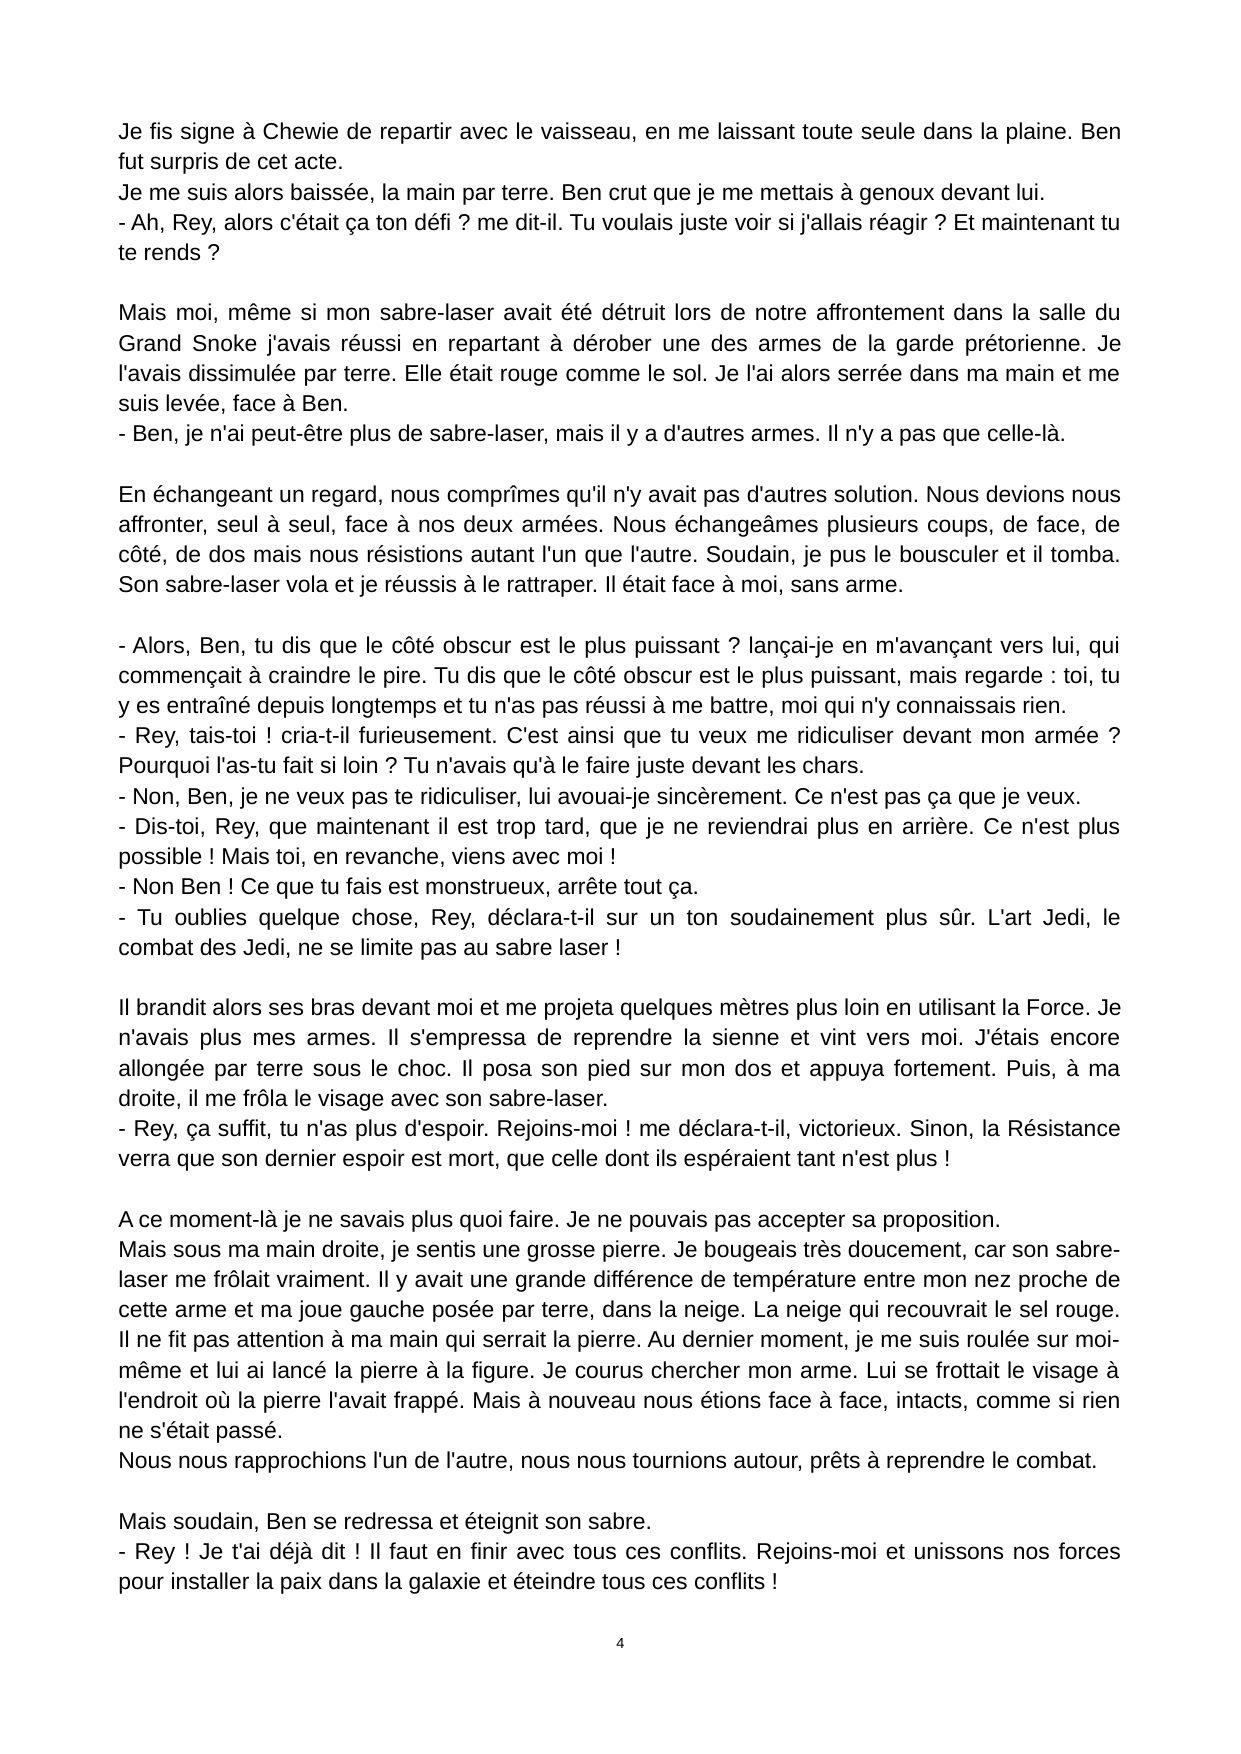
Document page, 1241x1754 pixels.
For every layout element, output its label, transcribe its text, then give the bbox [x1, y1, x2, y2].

text Nous nous rapprochions l'un de l'autre, nous nous tournions autour, prêts à reprendre le combat. [118, 1447, 1122, 1474]
text En échangeant un regard, nous comprîmes qu'il n'y avait pas d'autres solution. Nous devions nous affronter, seul à seul, face à nos deux armées. Nous échangeâmes plusieurs coups, de face, de côté, de dos mais nous résistions autant l'un que l'autre. Soudain, je pus le bousculer et il tomba. Son sabre-laser vola et je réussis à le rattraper. Il était face à moi, sans arme. [118, 481, 1122, 598]
text - Dis-toi, Rey, que maintenant il est trop tard, que je ne reviendrai plus en arrière. Ce n'est plus possible ! Mais toi, en revanche, viens avec moi ! [118, 813, 1122, 869]
text Mais sous ma main droite, je sentis une grosse pierre. Je bougeais très doucement, car son sabre-laser me frôlait vraiment. Il y avait une grande différence de température entre mon nez proche de cette arme et ma joue gauche posée par terre, dans la neige. La neige qui recouvrait le sel rouge. Il ne fit pas attention à ma main qui serrait la pierre. Au dernier moment, je me suis roulée sur moi-même et lui ai lancé la pierre à la figure. Je courus chercher mon arme. Lui se frottait le visage à l'endroit où la pierre l'avait frappé. Mais à nouveau nous étions face à face, intacts, comme si rien ne s'était passé. [118, 1236, 1122, 1443]
text - Non Ben ! Ce que tu fais est monstrueux, arrête tout ça. [118, 873, 1122, 900]
text Mais moi, même si mon sabre-laser avait été détruit lors de notre affrontement dans la salle du Grand Snoke j'avais réussi en repartant à dérober une des armes de la garde prétorienne. Je l'avais dissimulée par terre. Elle était rouge comme le sol. Je l'ai alors serrée dans ma main et me suis levée, face à Ben. [118, 299, 1122, 416]
text - Ben, je n'ai peut-être plus de sabre-laser, mais il y a d'autres armes. Il n'y a pas que celle-là. [118, 420, 1122, 447]
text - Non, Ben, je ne veux pas te ridiculiser, lui avouai-je sincèrement. Ce n'est pas ça que je veux. [118, 783, 1122, 809]
text - Rey, tais-toi ! cria-t-il furieusement. C'est ainsi que tu veux me ridiculiser devant mon armée ? Pourquoi l'as-tu fait si loin ? Tu n'avais qu'à le faire juste devant les chars. [118, 722, 1122, 779]
text Mais soudain, Ben se redressa et éteignit son sabre. [118, 1508, 1122, 1534]
text - Rey, ça suffit, tu n'as plus d'espoir. Rejoins-moi ! me déclara-t-il, victorieux. Sinon, la Résistance verra que son dernier espoir est mort, que celle dont ils espéraient tant n'est plus ! [118, 1115, 1122, 1172]
text Je fis signe à Chewie de repartir avec le vaisseau, en me laissant toute seule dans la plaine. Ben fut surpris de cet acte. [118, 118, 1122, 175]
text - Ah, Rey, alors c'était ça ton défi ? me dit-il. Tu voulais juste voir si j'allais réagir ? Et maintenant tu te rends ? [118, 209, 1122, 265]
text - Alors, Ben, tu dis que le côté obscur est le plus puissant ? lançai-je en m'avançant vers lui, qui commençait à craindre le pire. Tu dis que le côté obscur est le plus puissant, mais regarde : toi, tu y es entraîné depuis longtemps et tu n'as pas réussi à me battre, moi qui n'y connaissais rien. [118, 632, 1122, 718]
text Je me suis alors baissée, la main par terre. Ben crut que je me mettais à genoux devant lui. [118, 178, 1122, 205]
text - Rey ! Je t'ai déjà dit ! Il faut en finir avec tous ces conflits. Rejoins-moi et unissons nos forces pour installer la paix dans la galaxie et éteindre tous ces conflits ! [118, 1538, 1122, 1594]
text Il brandit alors ses bras devant moi et me projeta quelques mètres plus loin en utilisant la Force. Je n'avais plus mes armes. Il s'empressa de reprendre la sienne et vint vers moi. J'étais encore allongée par terre sous le choc. Il posa son pied sur mon dos et appuya fortement. Puis, à ma droite, il me frôla le visage avec son sabre-laser. [118, 994, 1122, 1111]
text - Tu oublies quelque chose, Rey, déclara-t-il sur un ton soudainement plus sûr. L'art Jedi, le combat des Jedi, ne se limite pas au sabre laser ! [118, 903, 1122, 960]
text A ce moment-là je ne savais plus quoi faire. Je ne pouvais pas accepter sa proposition. [118, 1206, 1122, 1232]
